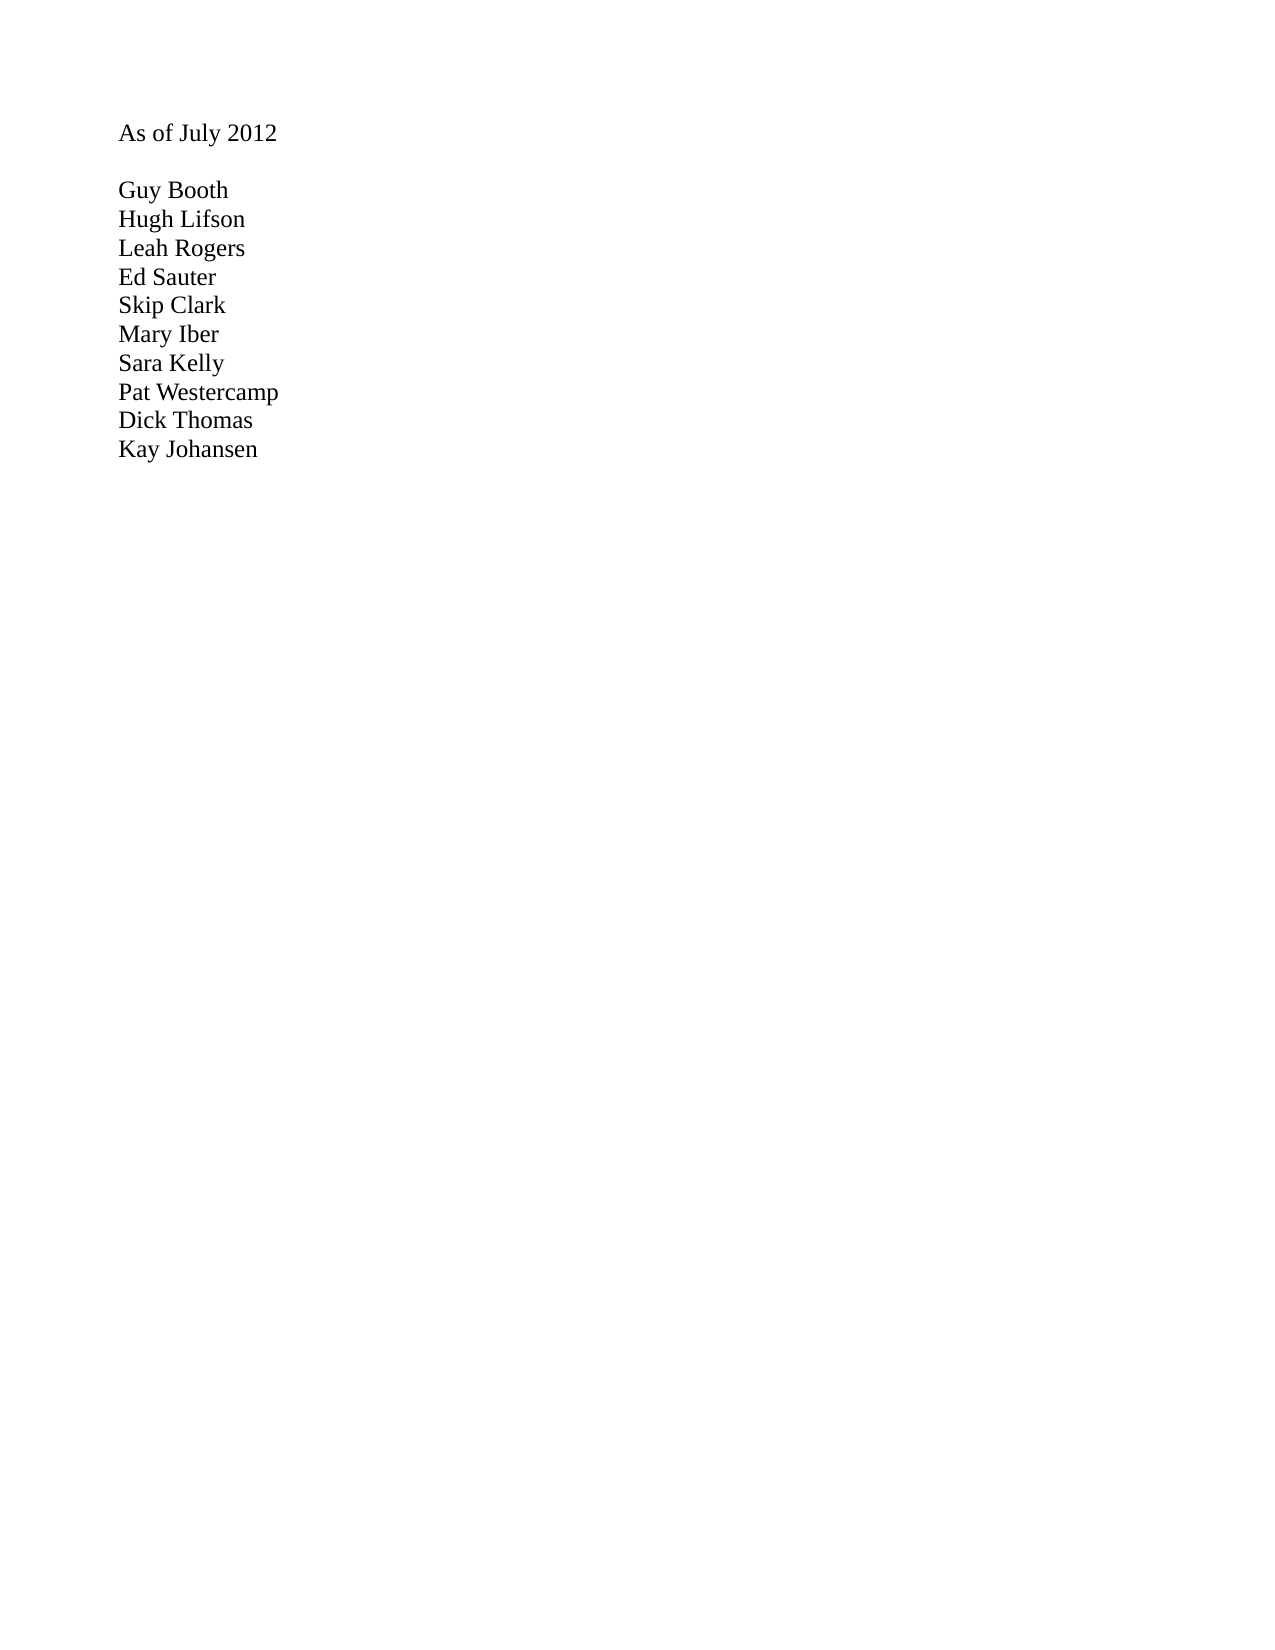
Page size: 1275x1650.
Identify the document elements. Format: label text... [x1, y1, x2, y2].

text As of July 2012 [118, 118, 1157, 147]
text Skip Clark [118, 291, 1157, 319]
text Mary Iber [118, 319, 1157, 348]
text Kay Johansen [118, 434, 1157, 463]
text Hugh Lifson [118, 204, 1157, 233]
text Guy Booth [118, 176, 1157, 204]
text Sara Kelly [118, 348, 1157, 377]
text Leah Rogers [118, 233, 1157, 262]
text Dick Thomas [118, 406, 1157, 434]
text Ed Sauter [118, 262, 1157, 291]
text Pat Westercamp [118, 377, 1157, 406]
